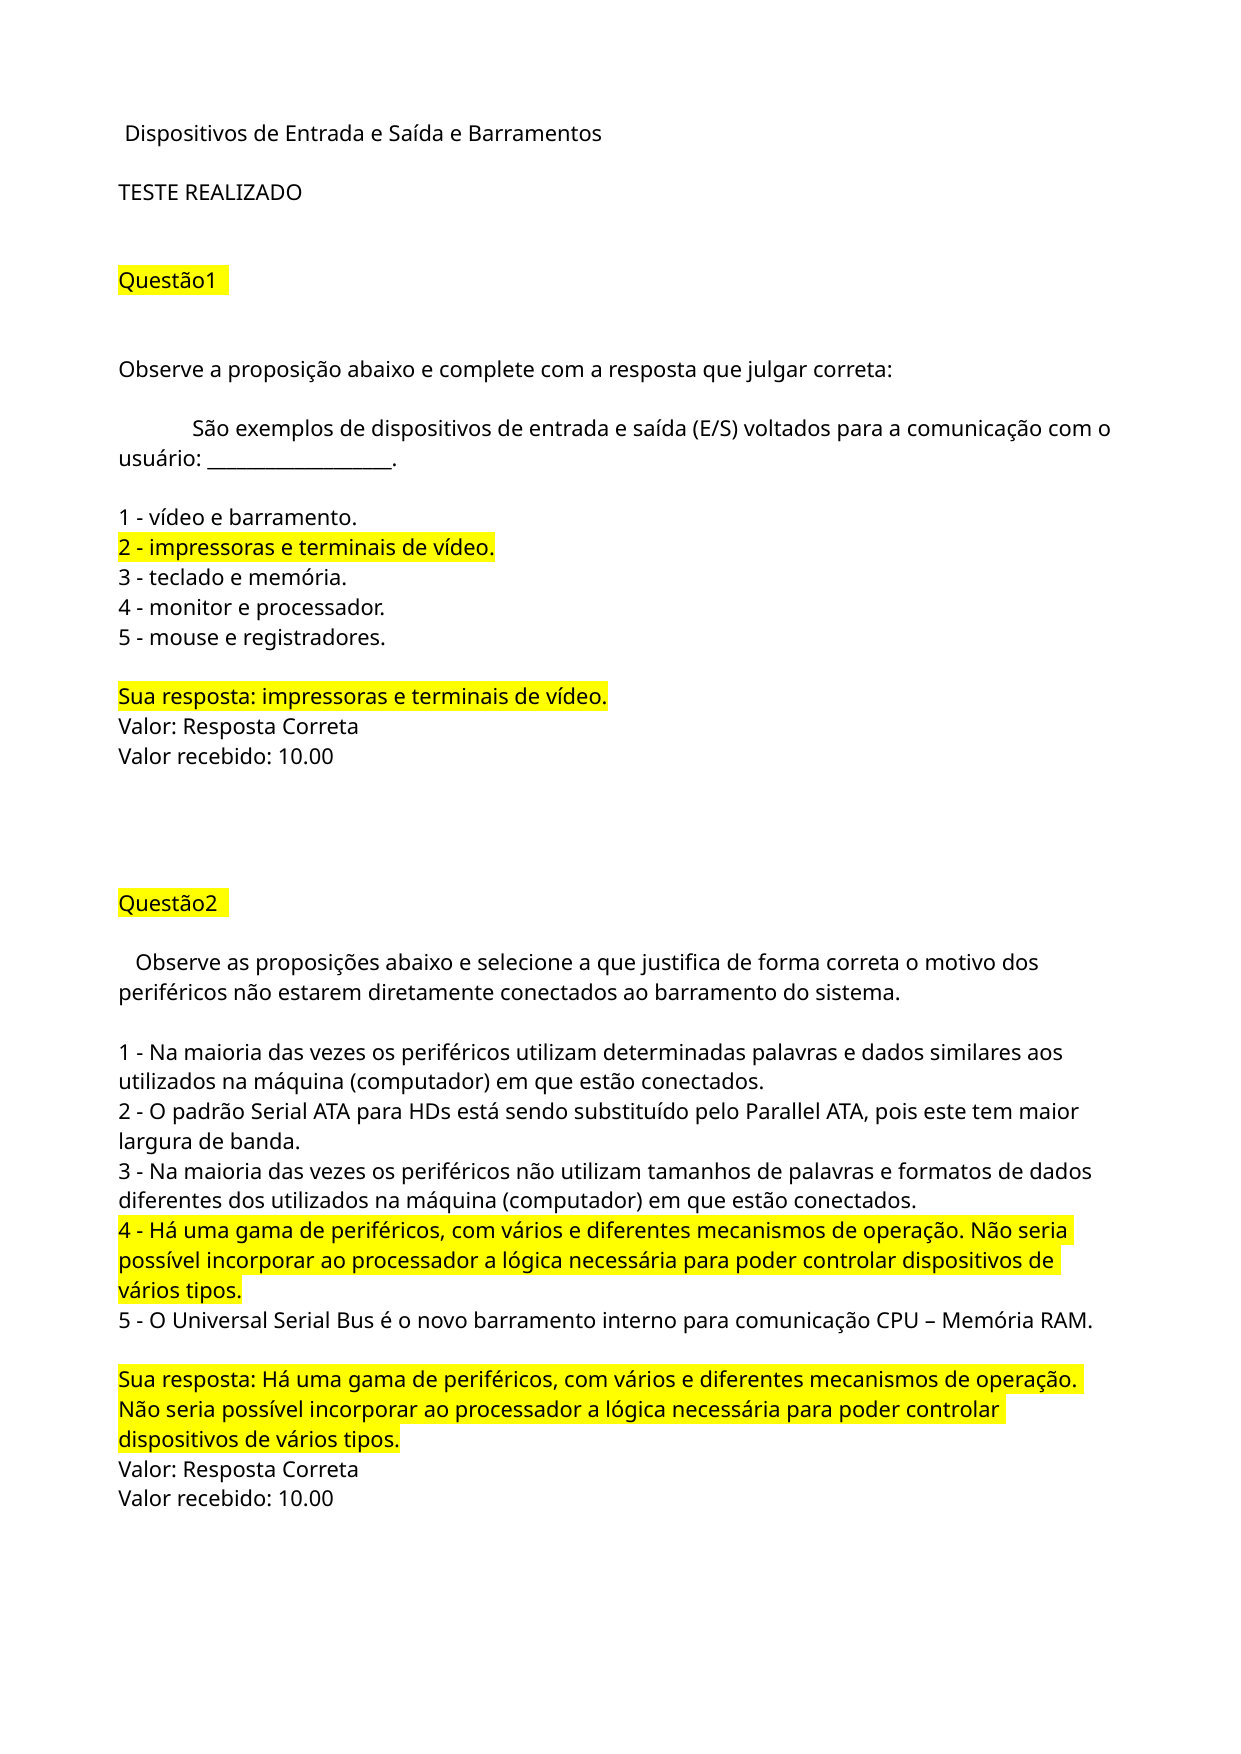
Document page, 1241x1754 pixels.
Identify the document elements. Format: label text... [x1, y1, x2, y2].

text 5 - O Universal Serial Bus é o novo barramento interno para comunicação CPU – Memória RAM. [118, 1304, 1122, 1334]
text Valor recebido: 10.00 [118, 1483, 1122, 1513]
text 2 - impressoras e terminais de vídeo. [118, 532, 1122, 562]
text São exemplos de dispositivos de entrada e saída (E/S) voltados para a comunicação com o usuário: ___________________. [118, 413, 1122, 472]
text Valor: Resposta Correta [118, 1453, 1122, 1483]
text Sua resposta: Há uma gama de periféricos, com vários e diferentes mecanismos de operação. Não seria possível incorporar ao processador a lógica necessária para poder controlar dispositivos de vários tipos. [118, 1364, 1122, 1453]
text Sua resposta: impressoras e terminais de vídeo. [118, 681, 1122, 711]
text Valor recebido: 10.00 [118, 741, 1122, 770]
text 4 - monitor e processador. [118, 592, 1122, 621]
text 1 - vídeo e barramento. [118, 502, 1122, 532]
text Questão2 [118, 887, 1122, 917]
text TESTE REALIZADO [118, 177, 1122, 206]
text 2 - O padrão Serial ATA para HDs está sendo substituído pelo Parallel ATA, pois este tem maior largura de banda. [118, 1096, 1122, 1156]
text Observe a proposição abaixo e complete com a resposta que julgar correta: [118, 354, 1122, 384]
text 1 - Na maioria das vezes os periféricos utilizam determinadas palavras e dados similares aos utilizados na máquina (computador) em que estão conectados. [118, 1036, 1122, 1096]
text Observe as proposições abaixo e selecione a que justifica de forma correta o motivo dos periféricos não estarem diretamente conectados ao barramento do sistema. [118, 947, 1122, 1007]
text Valor: Resposta Correta [118, 711, 1122, 741]
text 5 - mouse e registradores. [118, 621, 1122, 651]
text Questão1 [118, 265, 1122, 295]
text Dispositivos de Entrada e Saída e Barramentos [118, 118, 1122, 148]
text 4 - Há uma gama de periféricos, com vários e diferentes mecanismos de operação. Não seria possível incorporar ao processador a lógica necessária para poder controlar dispositivos de vários tipos. [118, 1215, 1122, 1304]
text 3 - Na maioria das vezes os periféricos não utilizam tamanhos de palavras e formatos de dados diferentes dos utilizados na máquina (computador) em que estão conectados. [118, 1156, 1122, 1215]
text 3 - teclado e memória. [118, 562, 1122, 592]
